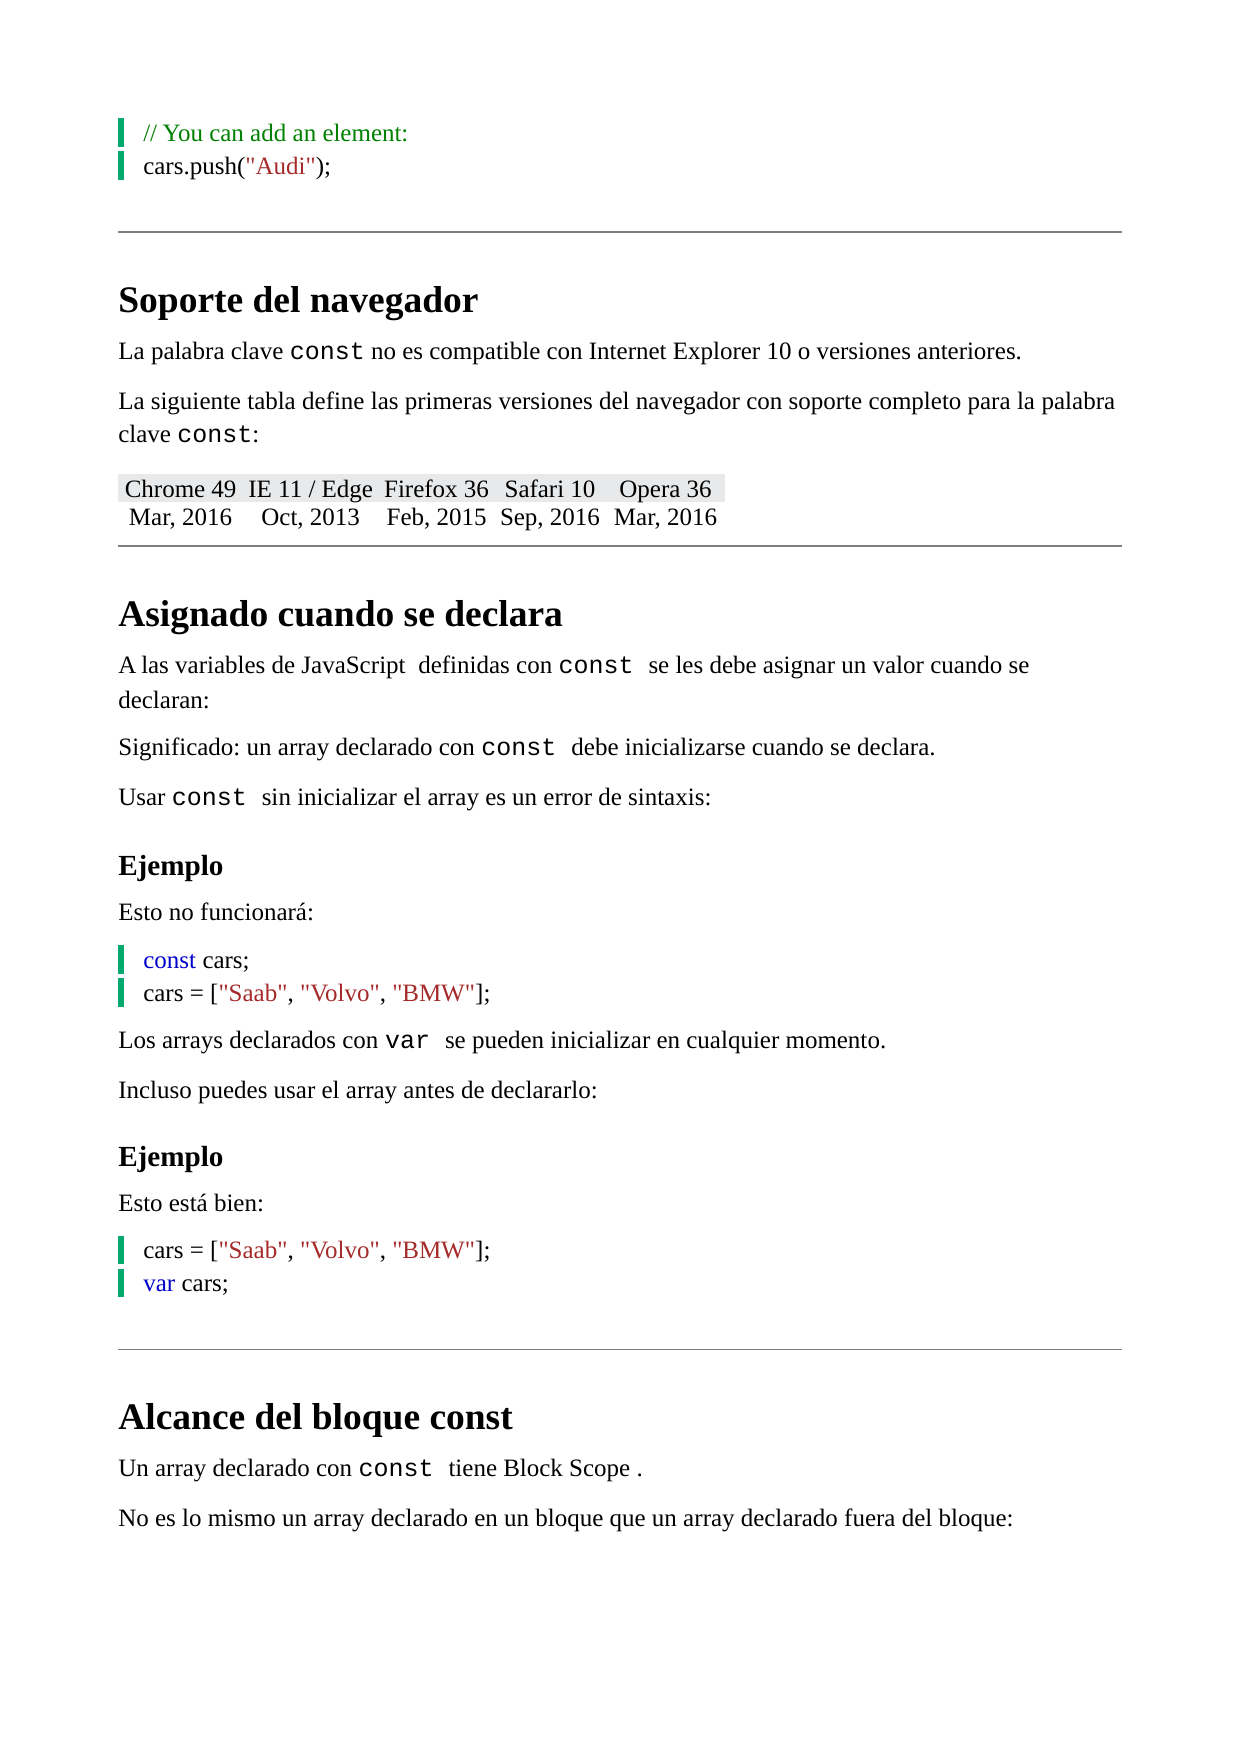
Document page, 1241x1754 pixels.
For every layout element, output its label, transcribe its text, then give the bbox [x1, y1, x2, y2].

subtitle Ejemplo [118, 1139, 1122, 1172]
table_cell Feb, 2015 [378, 503, 494, 531]
text Esto no funcionará: [118, 897, 1122, 926]
table_header [378, 469, 494, 474]
text Los arrays declarados con var se pueden inicializar en cualquier momento. [118, 1026, 1122, 1056]
table_cell Opera 36 [605, 474, 725, 502]
table_cell Safari 10 [494, 474, 605, 502]
table_cell Sep, 2016 [494, 503, 605, 531]
subtitle Soporte del navegador [118, 277, 1122, 320]
table_cell Firefox 36 [378, 474, 494, 502]
text Significado: un array declarado con const debe inicializarse cuando se declara. [118, 732, 1122, 763]
table_cell Chrome 49 [118, 474, 242, 502]
table_cell Mar, 2016 [605, 503, 725, 531]
table_header [243, 469, 378, 474]
subtitle Ejemplo [118, 848, 1122, 882]
text const cars; cars = ["Saab", "Volvo", "BMW"]; [118, 945, 1122, 1007]
text cars = ["Saab", "Volvo", "BMW"]; var cars; [118, 1236, 1122, 1297]
text Incluso puedes usar el array antes de declararlo: [118, 1076, 1122, 1104]
subtitle Asignado cuando se declara [118, 591, 1122, 634]
table_header [605, 469, 725, 474]
text Un array declarado con const tiene Block Scope . [118, 1453, 1122, 1484]
text La siguiente tabla define las primeras versiones del navegador con soporte completo para la palabra clave const: [118, 386, 1122, 450]
text No es lo mismo un array declarado en un bloque que un array declarado fuera del bloque: [118, 1503, 1122, 1532]
text La palabra clave const no es compatible con Internet Explorer 10 o versiones anteriores. [118, 336, 1122, 367]
text Esto está bien: [118, 1188, 1122, 1217]
text // You can add an element: cars.push("Audi"); [118, 118, 1122, 180]
table_cell Oct, 2013 [243, 503, 378, 531]
table_cell Mar, 2016 [118, 503, 242, 531]
table_header [118, 469, 242, 474]
table_header [494, 469, 605, 474]
subtitle Alcance del bloque const [118, 1394, 1122, 1438]
text Usar const sin inicializar el array es un error de sintaxis: [118, 782, 1122, 813]
text A las variables de JavaScript definidas con const se les debe asignar un valor cuando se declaran: [118, 650, 1122, 714]
table_cell IE 11 / Edge [243, 474, 378, 502]
